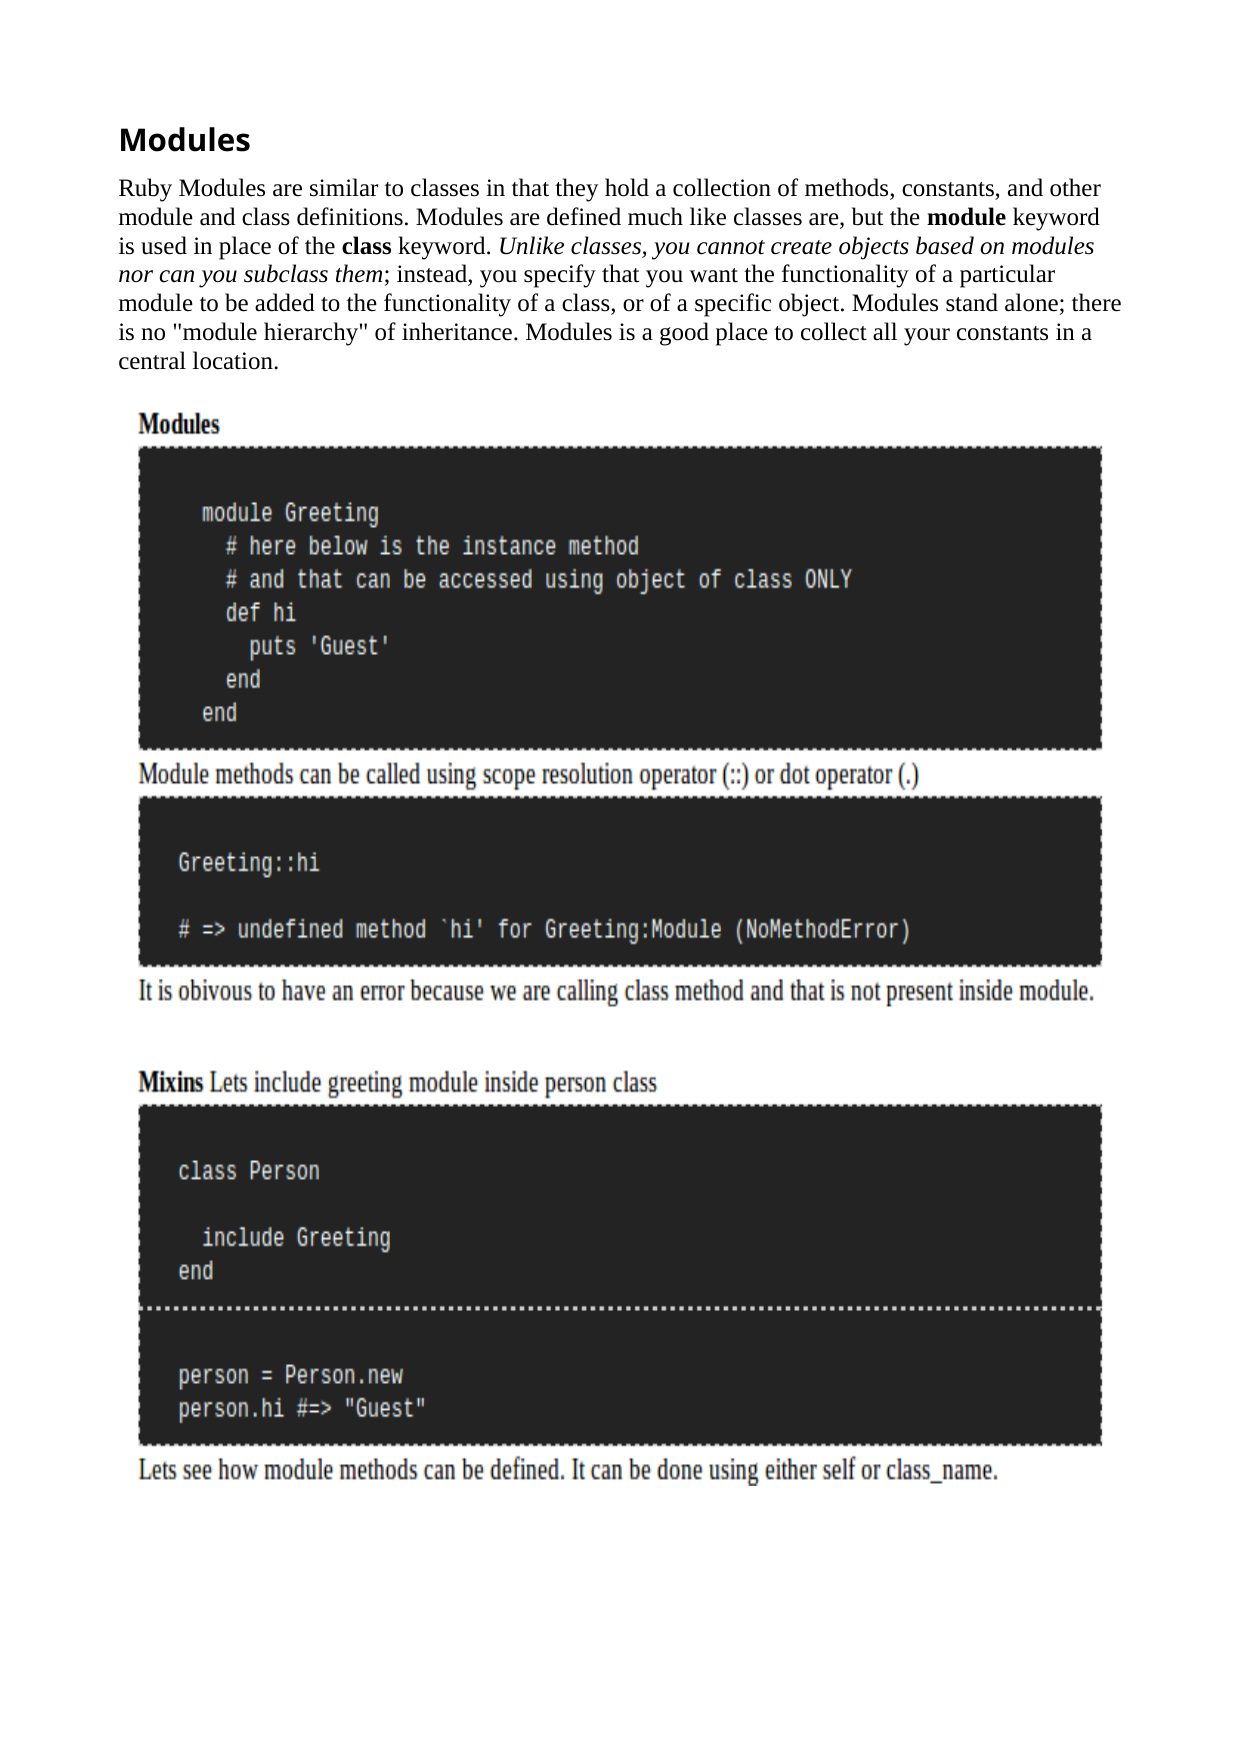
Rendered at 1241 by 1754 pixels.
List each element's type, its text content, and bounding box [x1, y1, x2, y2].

picture [124, 403, 1117, 1486]
subtitle Modules [118, 118, 1122, 161]
text Ruby Modules are similar to classes in that they hold a collection of methods, constants, and other module and class definitions. Modules are defined much like classes are, but the module keyword is used in place of the class keyword. Unlike classes, you cannot create objects based on modules nor can you subclass them; instead, you specify that you want the functionality of a particular module to be added to the functionality of a class, or of a specific object. Modules stand alone; there is no "module hierarchy" of inheritance. Modules is a good place to collect all your constants in a central location. [118, 173, 1122, 374]
